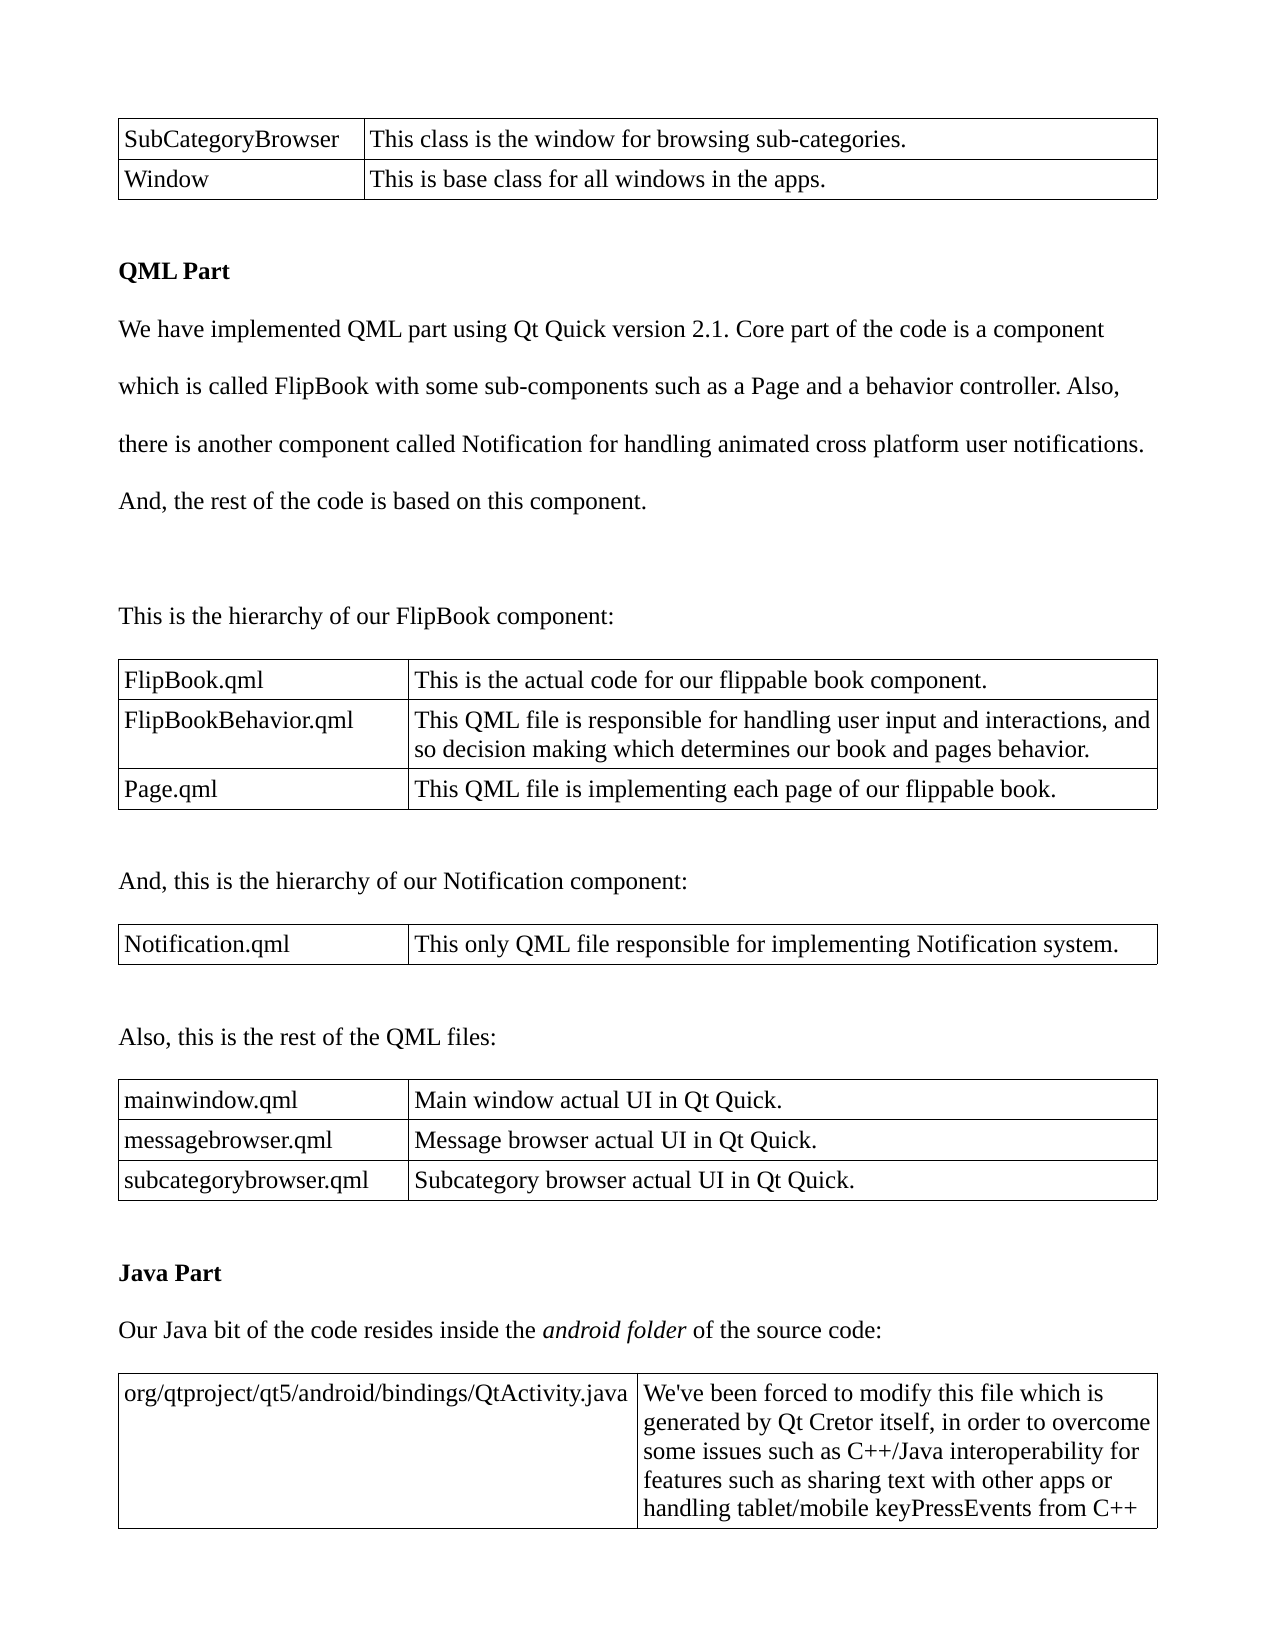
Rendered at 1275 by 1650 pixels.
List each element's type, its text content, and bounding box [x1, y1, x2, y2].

text We have implemented QML part using Qt Quick version 2.1. Core part of the code is a component which is called FlipBook with some sub-components such as a Page and a behavior controller. Also, there is another component called Notification for handling animated cross platform user notifications. And, the rest of the code is based on this component. [118, 314, 1157, 515]
text Java Part [118, 1258, 1157, 1286]
table_cell This class is the window for browsing sub-categories. [365, 119, 1157, 158]
table_header FlipBook.qml [119, 660, 408, 699]
table_header mainwindow.qml [119, 1080, 408, 1119]
table_cell This QML file is responsible for handling user input and interactions, and so decision making which determines our book and pages behavior. [409, 700, 1157, 768]
text Our Java bit of the code resides inside the android folder of the source code: [118, 1315, 1157, 1344]
table_cell This QML file is implementing each page of our flippable book. [409, 769, 1157, 808]
table_header This only QML file responsible for implementing Notification system. [409, 925, 1157, 964]
table_cell Message browser actual UI in Qt Quick. [409, 1120, 1157, 1160]
table_cell This is base class for all windows in the apps. [365, 160, 1157, 199]
table_cell FlipBookBehavior.qml [119, 700, 408, 768]
table_cell subcategorybrowser.qml [119, 1161, 408, 1200]
table_header Main window actual UI in Qt Quick. [409, 1080, 1157, 1119]
table_header We've been forced to modify this file which is generated by Qt Cretor itself, in order to overcome some issues such as C++/Java interoperability for features such as sharing text with other apps or handling tablet/mobile keyPressEvents from C++ [638, 1374, 1157, 1528]
table_cell Subcategory browser actual UI in Qt Quick. [409, 1161, 1157, 1200]
text Also, this is the rest of the QML files: [118, 1022, 1157, 1050]
table_cell Window [119, 160, 364, 199]
table_header Notification.qml [119, 925, 408, 964]
table_cell messagebrowser.qml [119, 1120, 408, 1160]
table_cell SubCategoryBrowser [119, 119, 364, 158]
table_cell Page.qml [119, 769, 408, 808]
text This is the hierarchy of our FlipBook component: [118, 601, 1157, 630]
table_header This is the actual code for our flippable book component. [409, 660, 1157, 699]
text And, this is the hierarchy of our Notification component: [118, 866, 1157, 895]
table_header org/qtproject/qt5/android/bindings/QtActivity.java [119, 1374, 637, 1528]
text QML Part [118, 256, 1157, 285]
